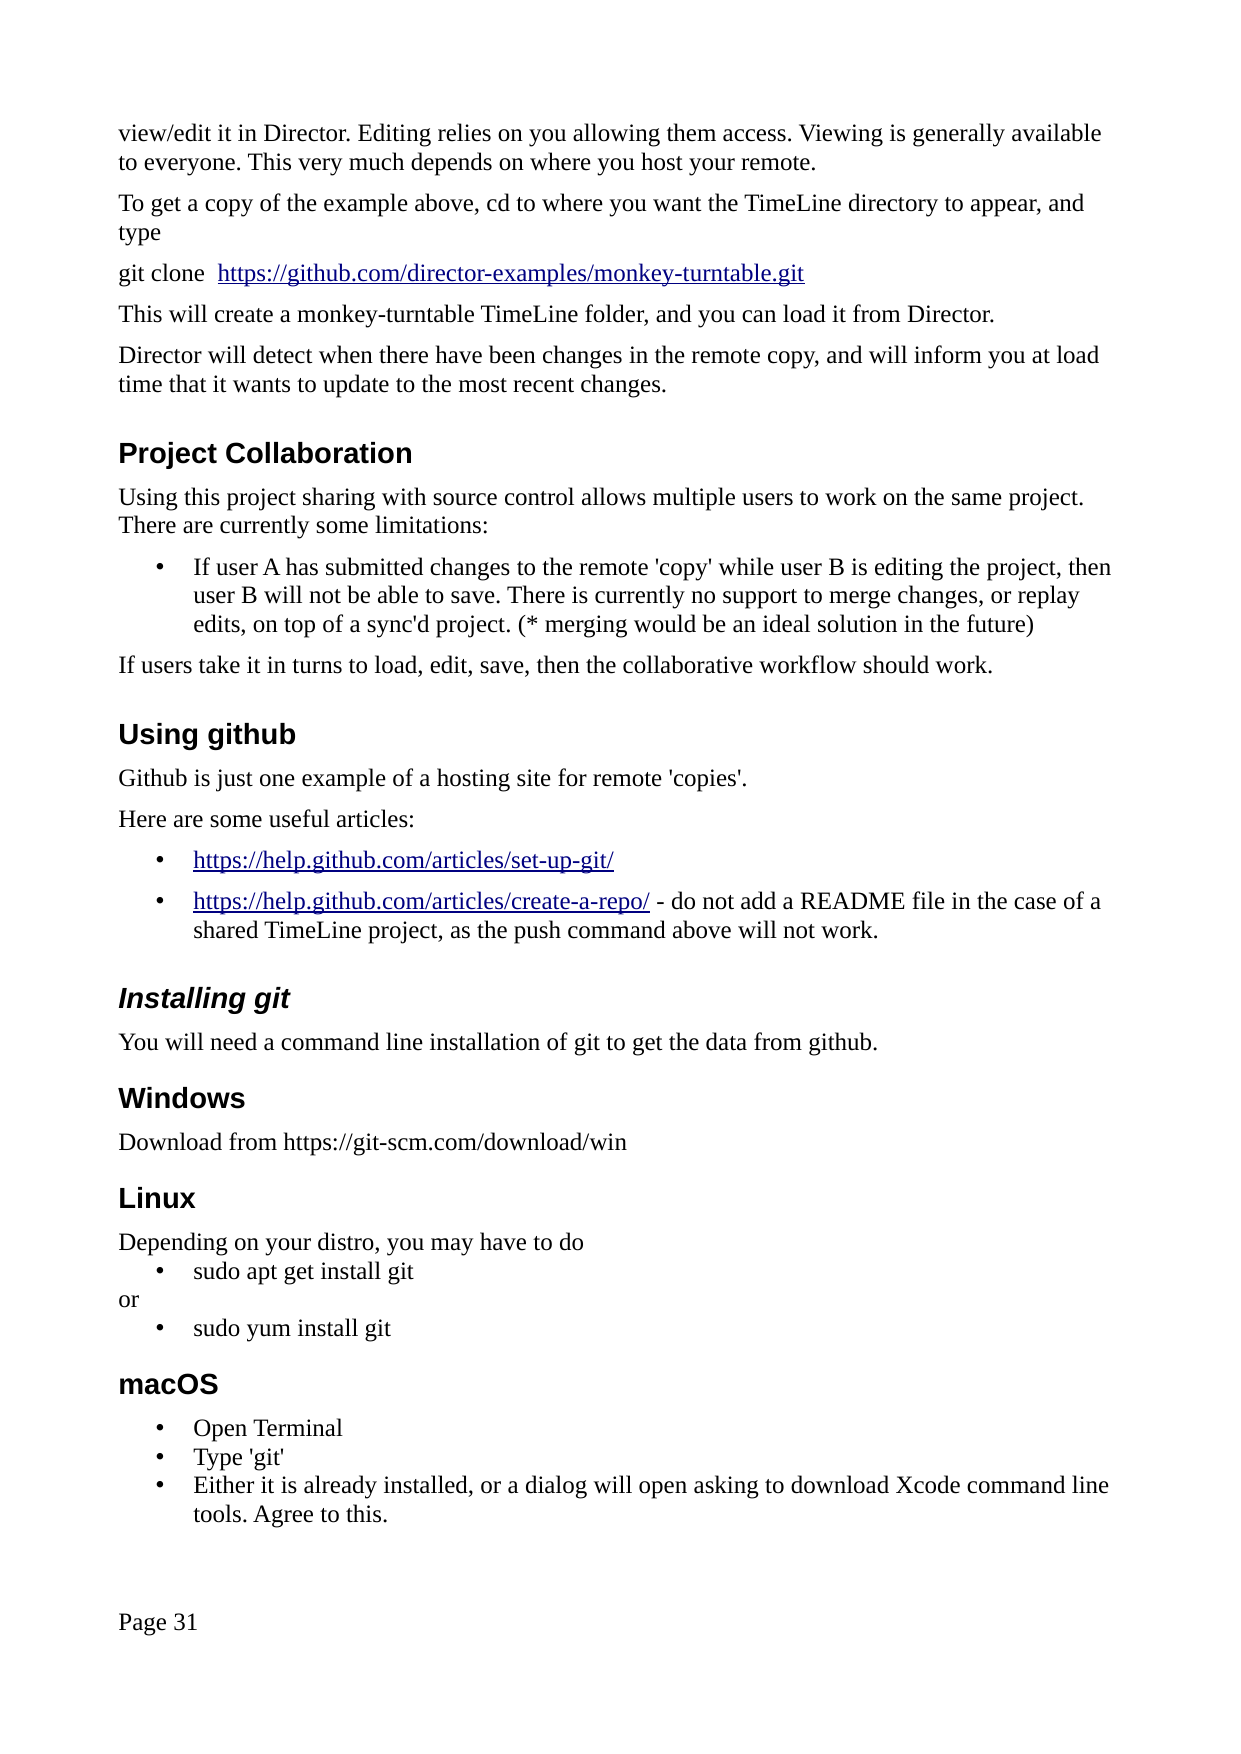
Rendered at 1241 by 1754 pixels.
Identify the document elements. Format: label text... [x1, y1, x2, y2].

text This will create a monkey-turntable TimeLine folder, and you can load it from Director. [118, 299, 1122, 328]
text or [118, 1284, 1122, 1313]
list If user A has submitted changes to the remote 'copy' while user B is editing the project, then user B will not be able to save. There is currently no support to merge changes, or replay edits, on top of a sync'd project. (* merging would be an ideal solution in the future) [156, 552, 1122, 638]
list https://help.github.com/articles/set-up-git/ [156, 845, 1122, 874]
text Here are some useful articles: [118, 804, 1122, 833]
subtitle Windows [118, 1081, 1122, 1115]
list https://help.github.com/articles/create-a-repo/ - do not add a README file in the case of a shared TimeLine project, as the push command above will not work. [156, 886, 1122, 944]
list sudo apt get install git [156, 1256, 1122, 1284]
text You will need a command line installation of git to get the data from github. [118, 1027, 1122, 1056]
text Download from https://git-scm.com/download/win [118, 1127, 1122, 1156]
subtitle Project Collaboration [118, 436, 1122, 469]
text To get a copy of the example above, cd to where you want the TimeLine directory to appear, and type [118, 188, 1122, 246]
text Director will detect when there have been changes in the remote copy, and will inform you at load time that it wants to update to the most recent changes. [118, 341, 1122, 398]
text Github is just one example of a hosting site for remote 'copies'. [118, 763, 1122, 791]
text If users take it in turns to load, edit, save, then the collaborative workflow should work. [118, 650, 1122, 679]
subtitle Linux [118, 1181, 1122, 1214]
list Type 'git' [156, 1442, 1122, 1471]
subtitle macOS [118, 1367, 1122, 1401]
text Depending on your distro, you may have to do [118, 1227, 1122, 1256]
list sudo yum install git [156, 1313, 1122, 1342]
subtitle Using github [118, 717, 1122, 750]
text git clone https://github.com/director-examples/monkey-turntable.git [118, 258, 1122, 287]
text view/edit it in Director. Editing relies on you allowing them access. Viewing is generally available to everyone. This very much depends on where you host your remote. [118, 118, 1122, 176]
subtitle Installing git [118, 981, 1122, 1015]
text Using this project sharing with source control allows multiple users to work on the same project. There are currently some limitations: [118, 482, 1122, 539]
list Either it is already installed, or a dialog will open asking to download Xcode command line tools. Agree to this. [156, 1471, 1122, 1528]
list Open Terminal [156, 1413, 1122, 1442]
